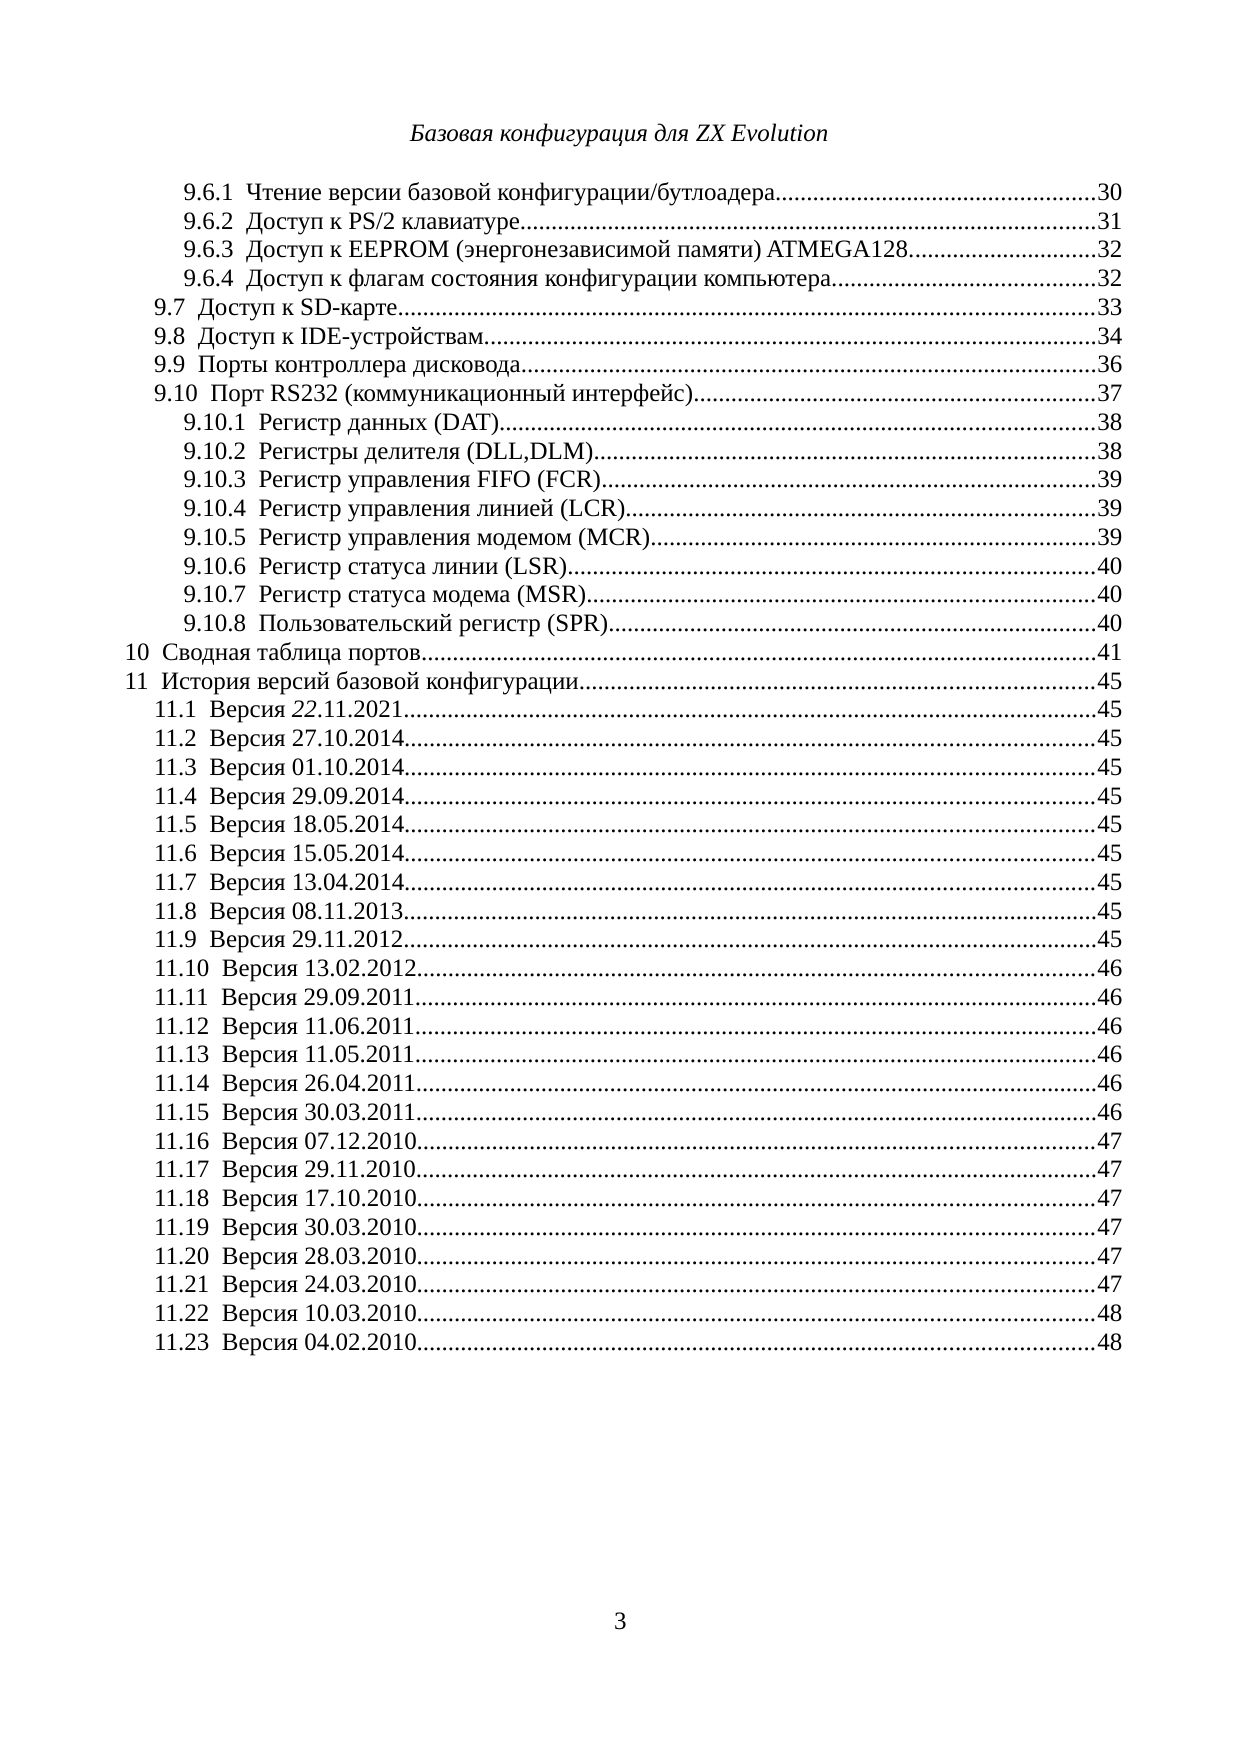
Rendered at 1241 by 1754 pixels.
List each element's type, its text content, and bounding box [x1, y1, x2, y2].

text 9.10.4 Регистр управления линией (LCR) 39 [177, 493, 1122, 522]
text 9.6.4 Доступ к флагам состояния конфигурации компьютера. 32 [177, 263, 1122, 292]
text 11.21 Версия 24.03.2010 47 [148, 1269, 1122, 1298]
text 9.10 Порт RS232 (коммуникационный интерфейс) 37 [148, 378, 1122, 407]
text 9.7 Доступ к SD-карте. 33 [148, 292, 1122, 321]
text 9.9 Порты контроллера дисковода 36 [148, 349, 1122, 378]
text 10 Сводная таблица портов 41 [118, 637, 1122, 666]
text 9.6.2 Доступ к PS/2 клавиатуре. 31 [177, 206, 1122, 234]
text 11.9 Версия 29.11.2012 45 [148, 924, 1122, 953]
text 11.18 Версия 17.10.2010 47 [148, 1183, 1122, 1212]
text 11.13 Версия 11.05.2011 46 [148, 1039, 1122, 1068]
text 11.12 Версия 11.06.2011 46 [148, 1011, 1122, 1039]
text 11.19 Версия 30.03.2010 47 [148, 1212, 1122, 1241]
text 11.10 Версия 13.02.2012 46 [148, 953, 1122, 982]
text 11.2 Версия 27.10.2014 45 [148, 723, 1122, 752]
text 11.23 Версия 04.02.2010 48 [148, 1327, 1122, 1356]
text 9.10.1 Регистр данных (DAT) 38 [177, 407, 1122, 436]
text 11.8 Версия 08.11.2013 45 [148, 896, 1122, 924]
text 9.10.2 Регистры делителя (DLL,DLM) 38 [177, 436, 1122, 464]
text 9.6.1 Чтение версии базовой конфигурации/бутлоадера. 30 [177, 177, 1122, 206]
text 11.14 Версия 26.04.2011 46 [148, 1068, 1122, 1097]
text 11.22 Версия 10.03.2010 48 [148, 1298, 1122, 1327]
text 11.1 Версия 22.11.2021 45 [148, 694, 1122, 723]
text 9.10.5 Регистр управления модемом (MCR) 39 [177, 522, 1122, 551]
text 9.10.3 Регистр управления FIFO (FCR) 39 [177, 464, 1122, 493]
text 11.4 Версия 29.09.2014 45 [148, 781, 1122, 809]
text 11.11 Версия 29.09.2011 46 [148, 982, 1122, 1011]
text 9.10.6 Регистр статуса линии (LSR) 40 [177, 551, 1122, 579]
text 11.7 Версия 13.04.2014 45 [148, 867, 1122, 896]
text 9.10.8 Пользовательский регистр (SPR) 40 [177, 608, 1122, 637]
text 9.6.3 Доступ к EEPROM (энергонезависимой памяти) ATMEGA128. 32 [177, 234, 1122, 263]
text 11.5 Версия 18.05.2014 45 [148, 809, 1122, 838]
text 11 История версий базовой конфигурации 45 [118, 666, 1122, 694]
text 9.8 Доступ к IDE-устройствам. 34 [148, 321, 1122, 349]
text 11.20 Версия 28.03.2010 47 [148, 1241, 1122, 1269]
text 9.10.7 Регистр статуса модема (MSR) 40 [177, 579, 1122, 608]
text 11.17 Версия 29.11.2010 47 [148, 1154, 1122, 1183]
text 11.6 Версия 15.05.2014 45 [148, 838, 1122, 867]
text 11.15 Версия 30.03.2011 46 [148, 1097, 1122, 1126]
text 11.16 Версия 07.12.2010 47 [148, 1126, 1122, 1154]
text 11.3 Версия 01.10.2014 45 [148, 752, 1122, 781]
